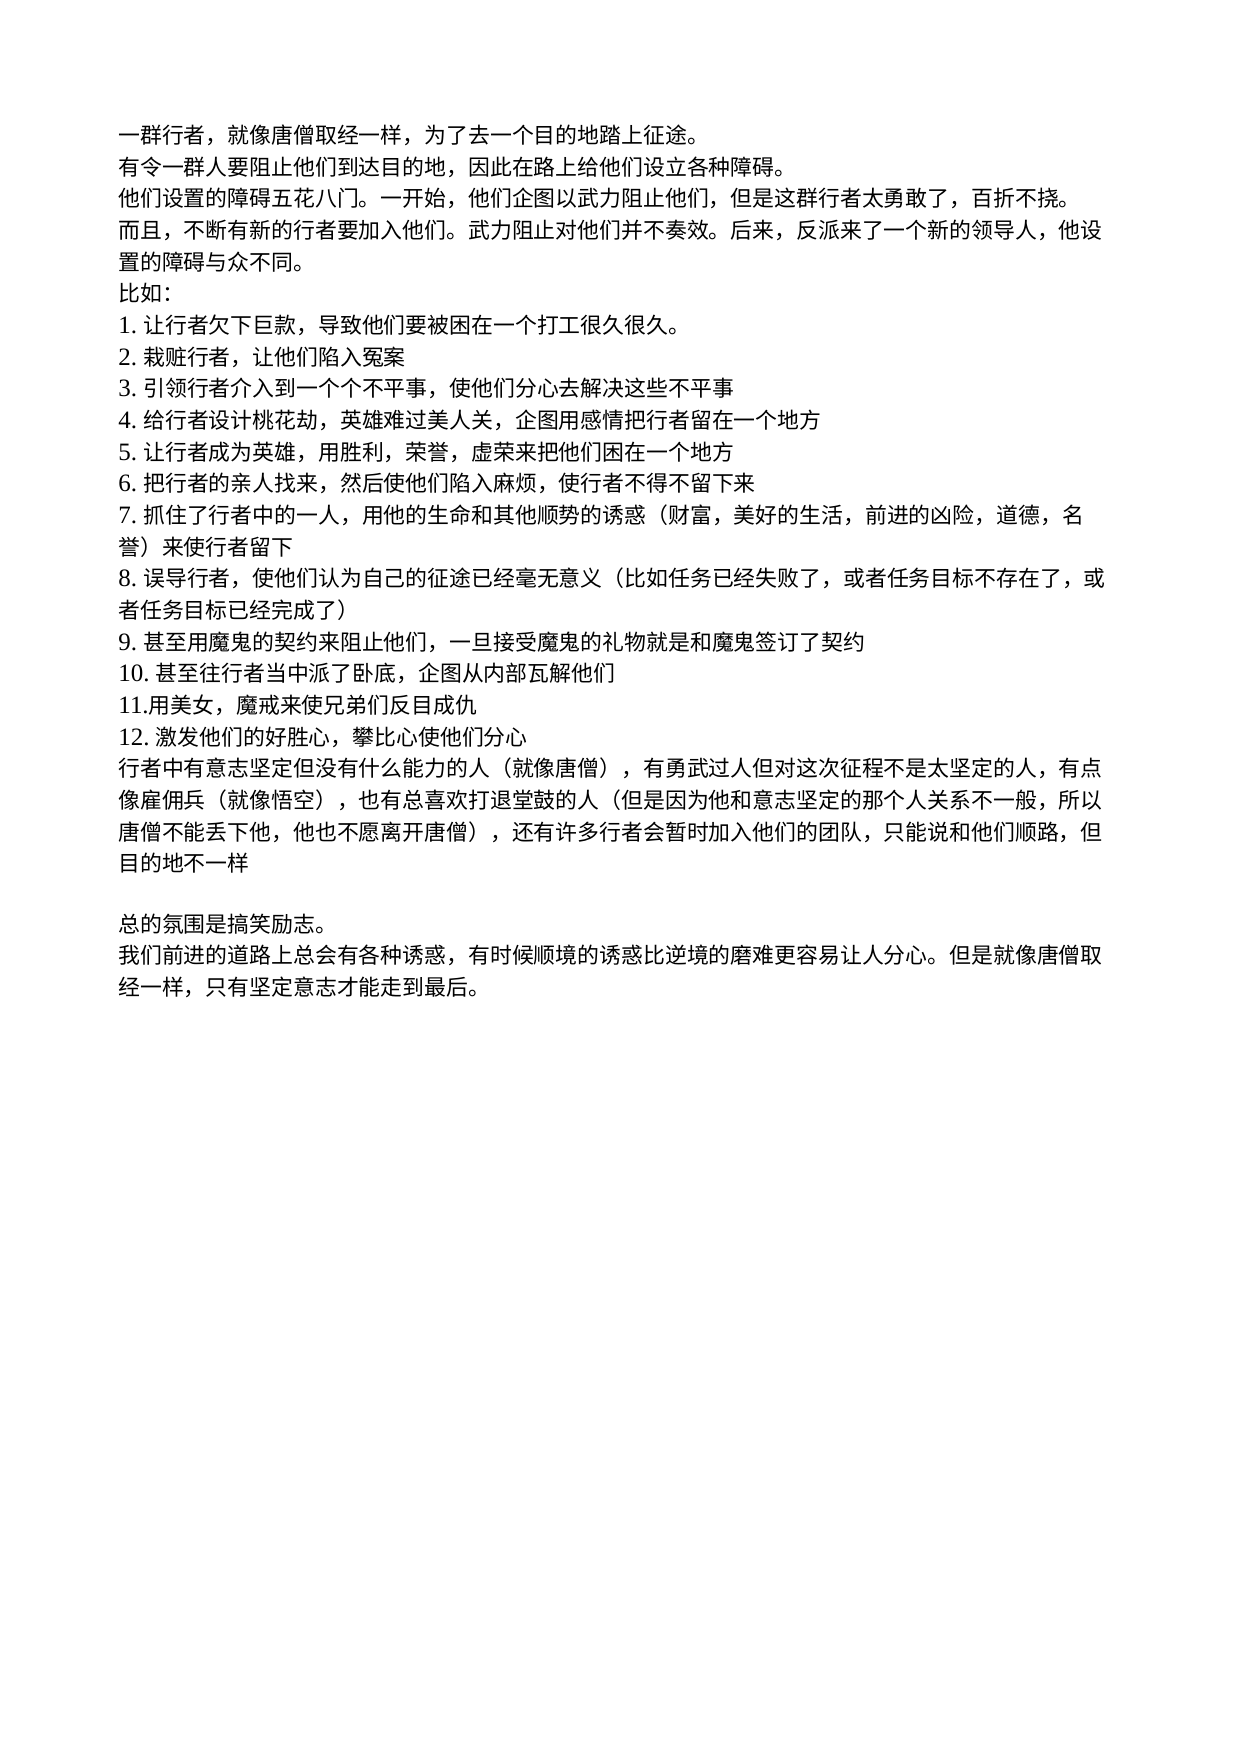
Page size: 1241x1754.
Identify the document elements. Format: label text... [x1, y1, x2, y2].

text 9. 甚至用魔鬼的契约来阻止他们，一旦接受魔鬼的礼物就是和魔鬼签订了契约 [118, 625, 1122, 656]
text 他们设置的障碍五花八门。一开始，他们企图以武力阻止他们，但是这群行者太勇敢了，百折不挠。 [118, 181, 1122, 213]
text 而且，不断有新的行者要加入他们。武力阻止对他们并不奏效。后来，反派来了一个新的领导人，他设置的障碍与众不同。 [118, 213, 1122, 276]
text 一群行者，就像唐僧取经一样，为了去一个目的地踏上征途。 [118, 118, 1122, 150]
text 比如： [118, 276, 1122, 308]
text 4. 给行者设计桃花劫，英雄难过美人关，企图用感情把行者留在一个地方 [118, 403, 1122, 435]
text 我们前进的道路上总会有各种诱惑，有时候顺境的诱惑比逆境的磨难更容易让人分心。但是就像唐僧取经一样，只有坚定意志才能走到最后。 [118, 938, 1122, 1002]
text 10. 甚至往行者当中派了卧底，企图从内部瓦解他们 [118, 656, 1122, 688]
text 5. 让行者成为英雄，用胜利，荣誉，虚荣来把他们困在一个地方 [118, 435, 1122, 466]
text 1. 让行者欠下巨款，导致他们要被困在一个打工很久很久。 [118, 308, 1122, 340]
text 7. 抓住了行者中的一人，用他的生命和其他顺势的诱惑（财富，美好的生活，前进的凶险，道德，名誉）来使行者留下 [118, 498, 1122, 561]
text 2. 栽赃行者，让他们陷入冤案 [118, 340, 1122, 371]
text 8. 误导行者，使他们认为自己的征途已经毫无意义（比如任务已经失败了，或者任务目标不存在了，或者任务目标已经完成了） [118, 561, 1122, 625]
text 11.用美女，魔戒来使兄弟们反目成仇 [118, 688, 1122, 720]
text 行者中有意志坚定但没有什么能力的人（就像唐僧），有勇武过人但对这次征程不是太坚定的人，有点像雇佣兵（就像悟空），也有总喜欢打退堂鼓的人（但是因为他和意志坚定的那个人关系不一般，所以唐僧不能丢下他，他也不愿离开唐僧），还有许多行者会暂时加入他们的团队，只能说和他们顺路，但目的地不一样 [118, 751, 1122, 878]
text 12. 激发他们的好胜心，攀比心使他们分心 [118, 720, 1122, 751]
text 总的氛围是搞笑励志。 [118, 907, 1122, 938]
text 3. 引领行者介入到一个个不平事，使他们分心去解决这些不平事 [118, 371, 1122, 403]
text 有令一群人要阻止他们到达目的地，因此在路上给他们设立各种障碍。 [118, 150, 1122, 181]
text 6. 把行者的亲人找来，然后使他们陷入麻烦，使行者不得不留下来 [118, 466, 1122, 498]
